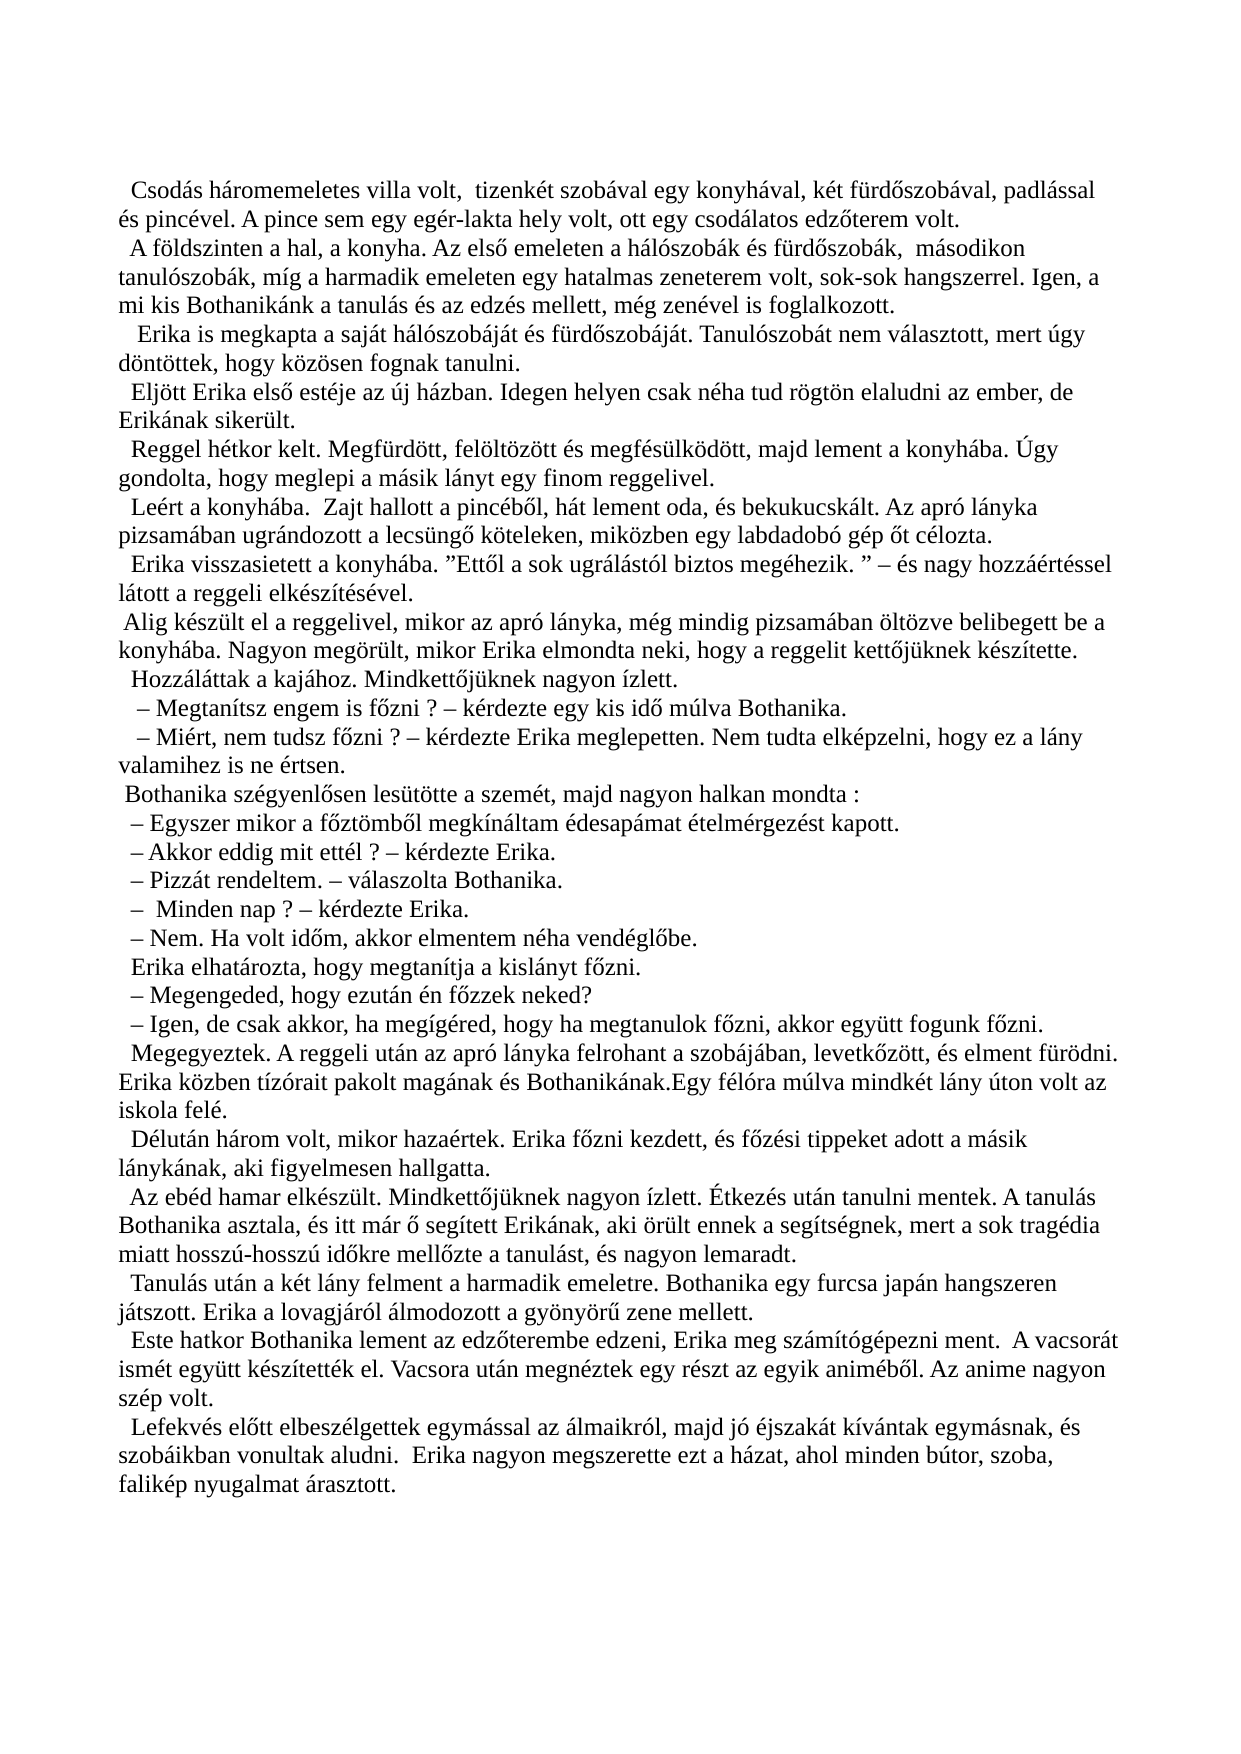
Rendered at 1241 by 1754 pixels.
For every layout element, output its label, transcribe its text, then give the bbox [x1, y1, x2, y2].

text – Akkor eddig mit ettél ? – kérdezte Erika. [118, 837, 1122, 866]
text Hozzáláttak a kajához. Mindkettőjüknek nagyon ízlett. [118, 664, 1122, 693]
text Leért a konyhába. Zajt hallott a pincéből, hát lement oda, és bekukucskált. Az apró lányka pizsamában ugrándozott a lecsüngő köteleken, miközben egy labdadobó gép őt célozta. [118, 492, 1122, 549]
text Reggel hétkor kelt. Megfürdött, felöltözött és megfésülködött, majd lement a konyhába. Úgy gondolta, hogy meglepi a másik lányt egy finom reggelivel. [118, 434, 1122, 492]
text – Egyszer mikor a főztömből megkínáltam édesapámat ételmérgezést kapott. [118, 808, 1122, 837]
text – Megengeded, hogy ezután én főzzek neked? [118, 981, 1122, 1009]
text Lefekvés előtt elbeszélgettek egymással az álmaikról, majd jó éjszakát kívántak egymásnak, és szobáikban vonultak aludni. Erika nagyon megszerette ezt a házat, ahol minden bútor, szoba, falikép nyugalmat árasztott. [118, 1412, 1122, 1498]
text Bothanika szégyenlősen lesütötte a szemét, majd nagyon halkan mondta : [118, 779, 1122, 808]
text A földszinten a hal, a konyha. Az első emeleten a hálószobák és fürdőszobák, másodikon tanulószobák, míg a harmadik emeleten egy hatalmas zeneterem volt, sok-sok hangszerrel. Igen, a mi kis Bothanikánk a tanulás és az edzés mellett, még zenével is foglalkozott. [118, 233, 1122, 319]
text – Igen, de csak akkor, ha megígéred, hogy ha megtanulok főzni, akkor együtt fogunk főzni. [118, 1009, 1122, 1038]
text Eljött Erika első estéje az új házban. Idegen helyen csak néha tud rögtön elaludni az ember, de Erikának sikerült. [118, 377, 1122, 434]
text Csodás háromemeletes villa volt, tizenkét szobával egy konyhával, két fürdőszobával, padlással és pincével. A pince sem egy egér-lakta hely volt, ott egy csodálatos edzőterem volt. [118, 176, 1122, 233]
text Alig készült el a reggelivel, mikor az apró lányka, még mindig pizsamában öltözve belibegett be a konyhába. Nagyon megörült, mikor Erika elmondta neki, hogy a reggelit kettőjüknek készítette. [118, 607, 1122, 664]
text Este hatkor Bothanika lement az edzőterembe edzeni, Erika meg számítógépezni ment. A vacsorát ismét együtt készítették el. Vacsora után megnéztek egy részt az egyik animéből. Az anime nagyon szép volt. [118, 1326, 1122, 1412]
text – Pizzát rendeltem. – válaszolta Bothanika. [118, 866, 1122, 894]
text Erika is megkapta a saját hálószobáját és fürdőszobáját. Tanulószobát nem választott, mert úgy döntöttek, hogy közösen fognak tanulni. [118, 319, 1122, 377]
text – Nem. Ha volt időm, akkor elmentem néha vendéglőbe. [118, 923, 1122, 952]
text Erika elhatározta, hogy megtanítja a kislányt főzni. [118, 952, 1122, 981]
text – Miért, nem tudsz főzni ? – kérdezte Erika meglepetten. Nem tudta elképzelni, hogy ez a lány valamihez is ne értsen. [118, 722, 1122, 779]
text – Minden nap ? – kérdezte Erika. [118, 894, 1122, 923]
text Délután három volt, mikor hazaértek. Erika főzni kezdett, és főzési tippeket adott a másik lánykának, aki figyelmesen hallgatta. [118, 1124, 1122, 1182]
text – Megtanítsz engem is főzni ? – kérdezte egy kis idő múlva Bothanika. [118, 693, 1122, 722]
text Tanulás után a két lány felment a harmadik emeletre. Bothanika egy furcsa japán hangszeren játszott. Erika a lovagjáról álmodozott a gyönyörű zene mellett. [118, 1268, 1122, 1326]
text Megegyeztek. A reggeli után az apró lányka felrohant a szobájában, levetkőzött, és elment fürödni. Erika közben tízórait pakolt magának és Bothanikának.Egy félóra múlva mindkét lány úton volt az iskola felé. [118, 1038, 1122, 1124]
text Erika visszasietett a konyhába. ”Ettől a sok ugrálástól biztos megéhezik. ” – és nagy hozzáértéssel látott a reggeli elkészítésével. [118, 549, 1122, 607]
text Az ebéd hamar elkészült. Mindkettőjüknek nagyon ízlett. Étkezés után tanulni mentek. A tanulás Bothanika asztala, és itt már ő segített Erikának, aki örült ennek a segítségnek, mert a sok tragédia miatt hosszú-hosszú időkre mellőzte a tanulást, és nagyon lemaradt. [118, 1182, 1122, 1268]
